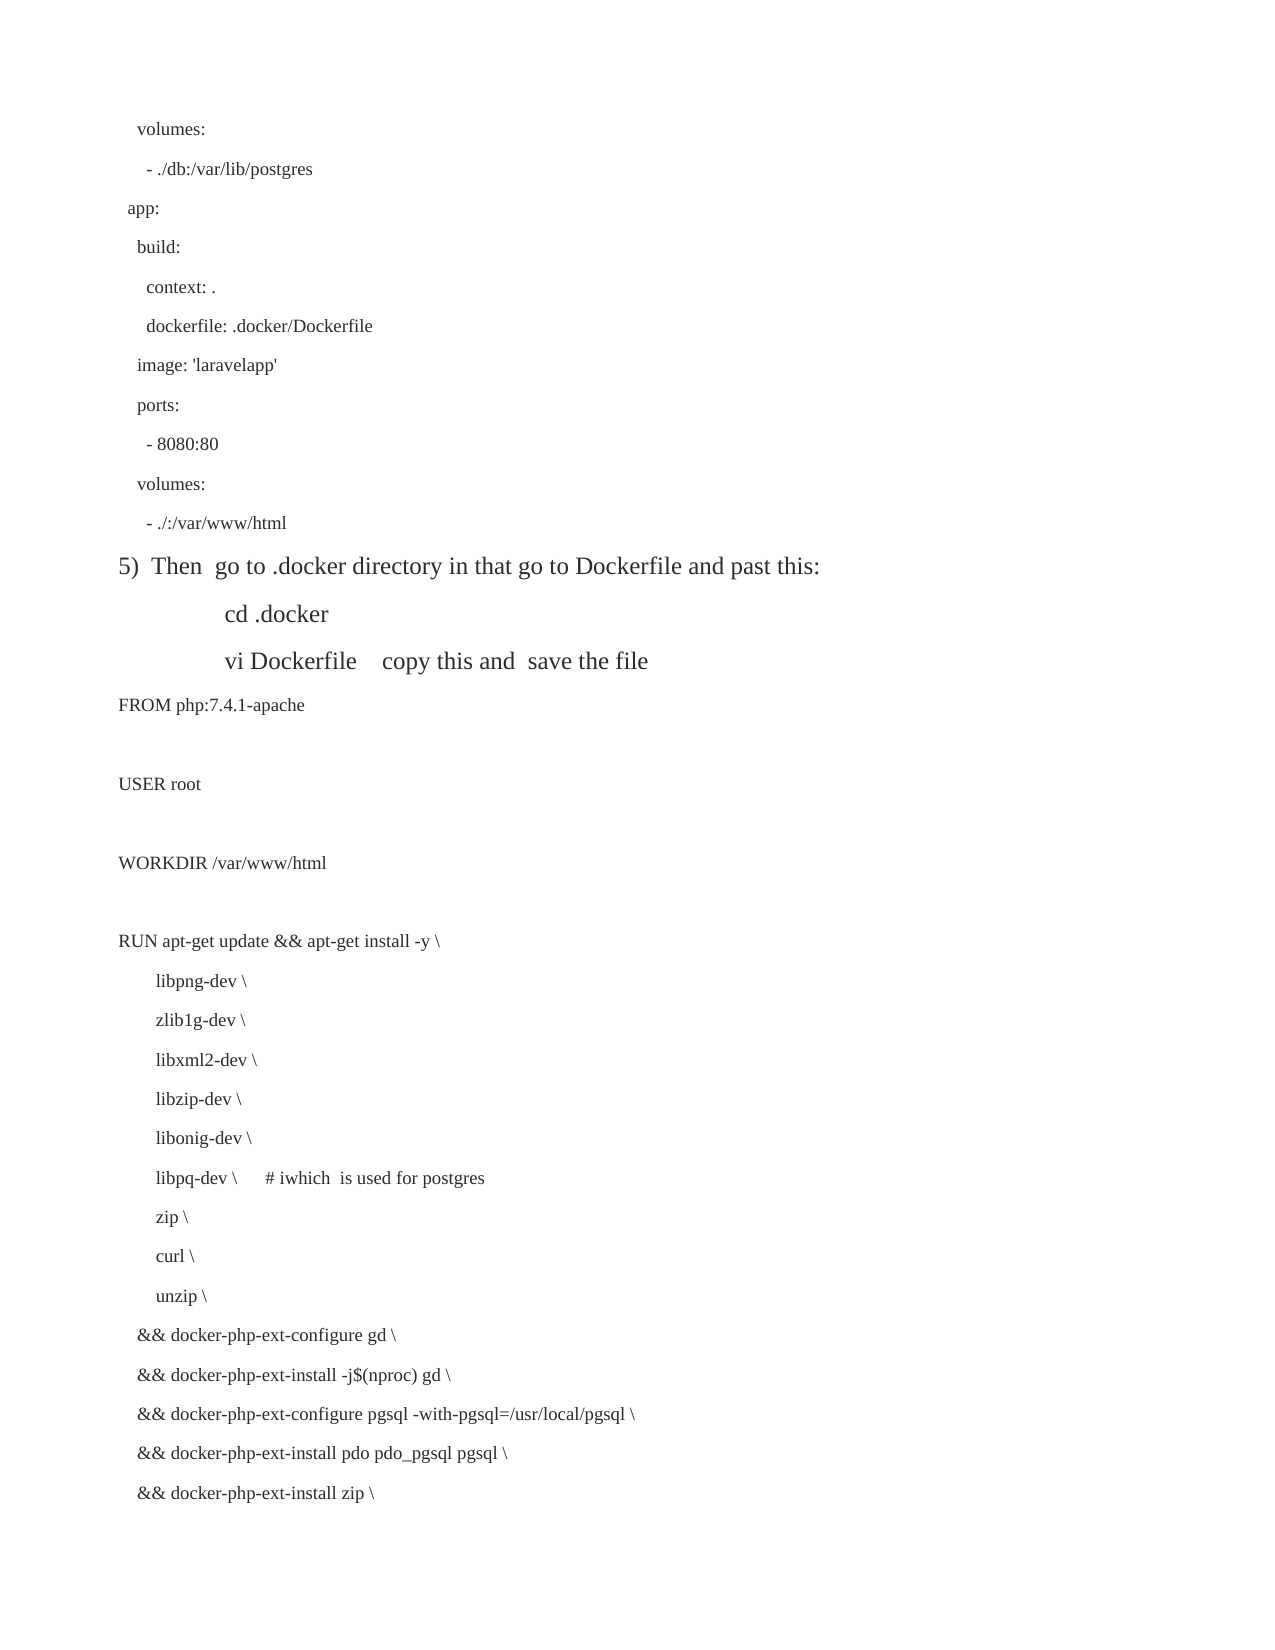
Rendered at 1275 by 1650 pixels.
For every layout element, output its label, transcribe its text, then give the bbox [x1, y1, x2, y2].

text volumes: [118, 472, 1157, 494]
text dockerfile: .docker/Dockerfile [118, 315, 1157, 337]
text zlib1g-dev \ [118, 1009, 1157, 1031]
text cd .docker [118, 599, 1157, 628]
text build: [118, 236, 1157, 258]
text FROM php:7.4.1-apache [118, 694, 1157, 716]
text RUN apt-get update && apt-get install -y \ [118, 930, 1157, 952]
text - 8080:80 [118, 433, 1157, 455]
text libpng-dev \ [118, 970, 1157, 991]
text libonig-dev \ [118, 1127, 1157, 1149]
text libxml2-dev \ [118, 1048, 1157, 1070]
text && docker-php-ext-install pdo pdo_pgsql pgsql \ [118, 1442, 1157, 1464]
text - ./db:/var/lib/postgres [118, 157, 1157, 179]
text volumes: [118, 118, 1157, 140]
text 5) Then go to .docker directory in that go to Dockerfile and past this: [118, 551, 1157, 580]
text app: [118, 197, 1157, 218]
text vi Dockerfile copy this and save the file [118, 646, 1157, 675]
text ports: [118, 394, 1157, 415]
text context: . [118, 276, 1157, 297]
text && docker-php-ext-configure pgsql -with-pgsql=/usr/local/pgsql \ [118, 1403, 1157, 1424]
text USER root [118, 773, 1157, 794]
text libzip-dev \ [118, 1088, 1157, 1109]
text && docker-php-ext-install -j$(nproc) gd \ [118, 1363, 1157, 1385]
text curl \ [118, 1245, 1157, 1267]
text && docker-php-ext-install zip \ [118, 1482, 1157, 1503]
text unzip \ [118, 1285, 1157, 1306]
text && docker-php-ext-configure gd \ [118, 1324, 1157, 1346]
text image: 'laravelapp' [118, 354, 1157, 376]
text libpq-dev \ # iwhich is used for postgres [118, 1167, 1157, 1188]
text zip \ [118, 1206, 1157, 1227]
text - ./:/var/www/html [118, 512, 1157, 533]
text WORKDIR /var/www/html [118, 852, 1157, 873]
